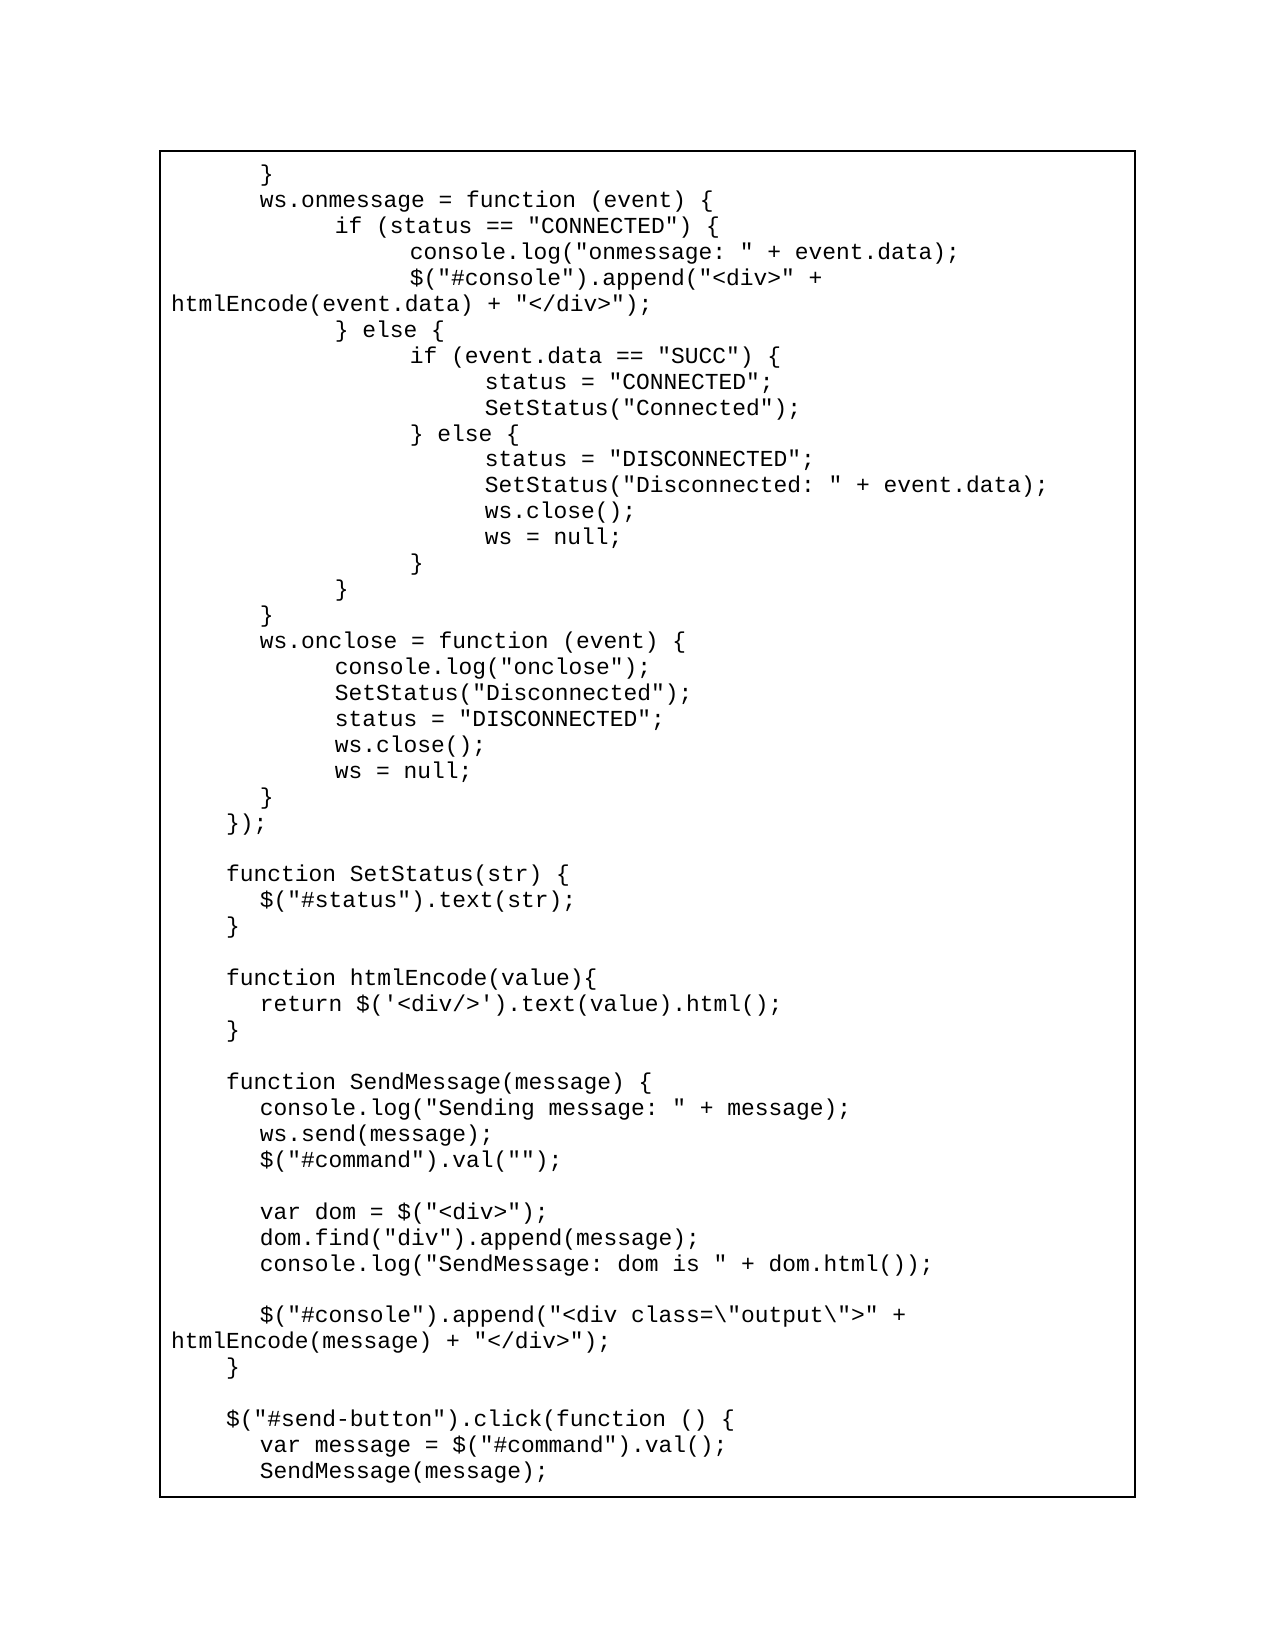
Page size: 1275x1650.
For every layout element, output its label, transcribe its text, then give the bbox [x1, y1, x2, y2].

table_header } ws.onmessage = function (event) { if (status == "CONNECTED") { console.log("onmessage: " + event.data); $("#console").append("<div>" + htmlEncode(event.data) + "</div>"); } else { if (event.data == "SUCC") { status = "CONNECTED"; SetStatus("Connected"); } else { status = "DISCONNECTED"; SetStatus("Disconnected: " + event.data); ws.close(); ws = null; } } } ws.onclose = function (event) { console.log("onclose"); SetStatus("Disconnected"); status = "DISCONNECTED"; ws.close(); ws = null; } }); function SetStatus(str) { $("#status").text(str); } function htmlEncode(value){ return $('<div/>').text(value).html(); } function SendMessage(message) { console.log("Sending message: " + message); ws.send(message); $("#command").val(""); var dom = $("<div>"); dom.find("div").append(message); console.log("SendMessage: dom is " + dom.html()); $("#console").append("<div class=\"output\">" + htmlEncode(message) + "</div>"); } $("#send-button").click(function () { var message = $("#command").val(); SendMessage(message); [161, 152, 1134, 1496]
